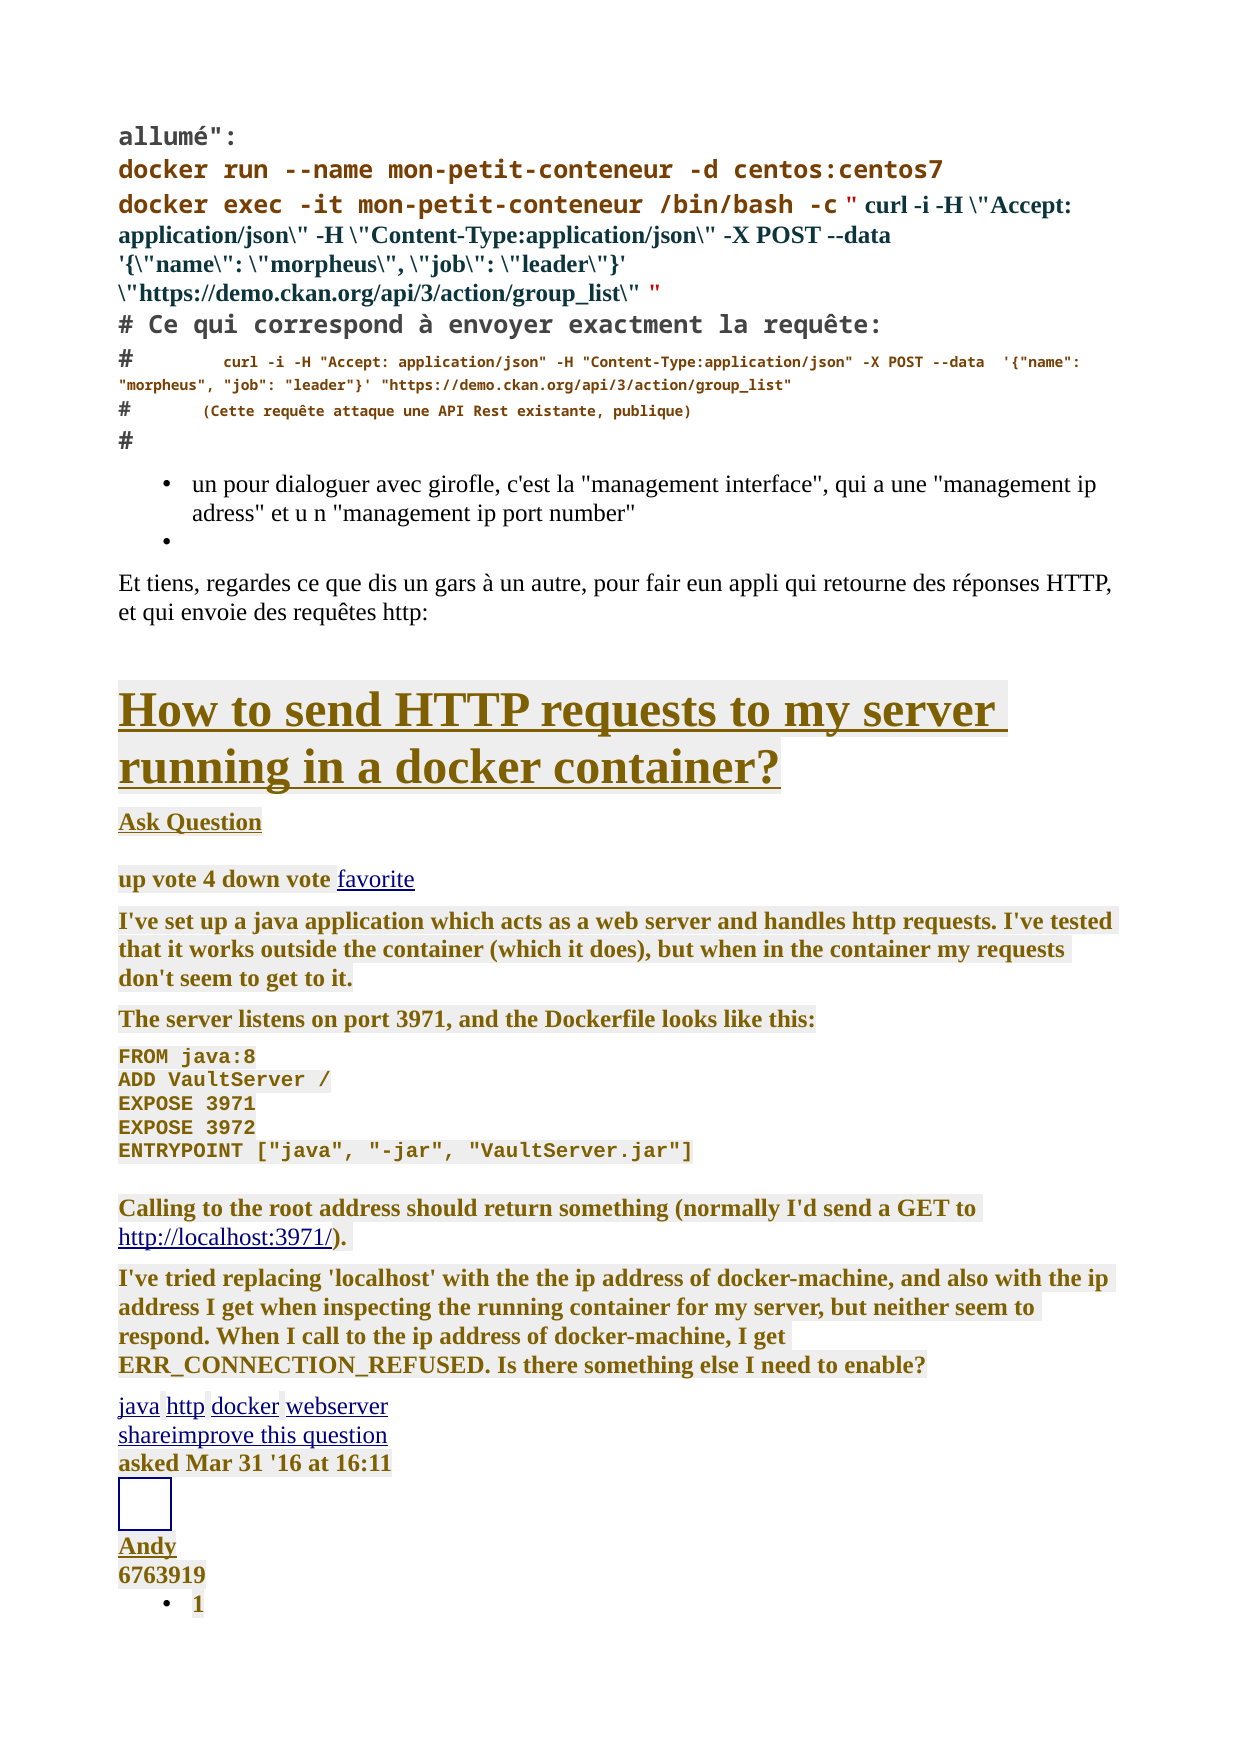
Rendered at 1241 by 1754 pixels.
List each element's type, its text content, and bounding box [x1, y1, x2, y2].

text Calling to the root address should return something (normally I'd send a GET to http://localhost:3971/). [118, 1193, 1122, 1251]
text Andy [118, 1531, 1122, 1560]
list 1 [162, 1589, 1122, 1618]
text asked Mar 31 '16 at 16:11 [118, 1448, 1122, 1477]
text # (Cette requête attaque une API Rest existante, publique) [118, 394, 1122, 423]
text FROM java:8 [118, 1046, 1122, 1069]
text The server listens on port 3971, and the Dockerfile looks like this: [118, 1004, 1122, 1033]
text I've tried replacing 'localhost' with the the ip address of docker-machine, and also with the ip address I get when inspecting the running container for my server, but neither seem to respond. When I call to the ip address of docker-machine, I get ERR_CONNECTION_REFUSED. Is there something else I need to enable? [118, 1263, 1122, 1378]
list un pour dialoguer avec girofle, c'est la "management interface", qui a une "management ip adress" et u n "management ip port number" [162, 469, 1122, 527]
subtitle How to send HTTP requests to my server running in a docker container? [118, 679, 1122, 794]
text allumé": [118, 118, 1122, 152]
text # curl -i -H "Accept: application/json" -H "Content-Type:application/json" -X POST --data '{"name": "morpheus", "job": "leader"}' "https://demo.ckan.org/api/3/action/group_list" [118, 341, 1122, 394]
text EXPOSE 3971 [118, 1093, 1122, 1117]
text java http docker webserver [118, 1391, 1122, 1420]
text ENTRYPOINT ["java", "-jar", "VaultServer.jar"] [118, 1140, 1122, 1164]
text shareimprove this question [118, 1420, 1122, 1448]
text docker run --name mon-petit-conteneur -d centos:centos7 [118, 152, 1122, 186]
text EXPOSE 3972 [118, 1117, 1122, 1140]
text docker exec -it mon-petit-conteneur /bin/bash -c " curl -i -H \"Accept: application/json\" -H \"Content-Type:application/json\" -X POST --data '{\"name\": \"morpheus\", \"job\": \"leader\"}' \"https://demo.ckan.org/api/3/action/group_list\" " [118, 186, 1122, 307]
text up vote 4 down vote favorite [118, 864, 1122, 893]
text ADD VaultServer / [118, 1069, 1122, 1093]
text 6763919 [118, 1560, 1122, 1589]
text Ask Question [118, 807, 1122, 836]
text # [118, 423, 1122, 457]
text I've set up a java application which acts as a web server and handles http requests. I've tested that it works outside the container (which it does), but when in the container my requests don't seem to get to it. [118, 906, 1122, 992]
text # Ce qui correspond à envoyer exactment la requête: [118, 307, 1122, 341]
text Et tiens, regardes ce que dis un gars à un autre, pour fair eun appli qui retourne des réponses HTTP, et qui envoie des requêtes http: [118, 568, 1122, 626]
